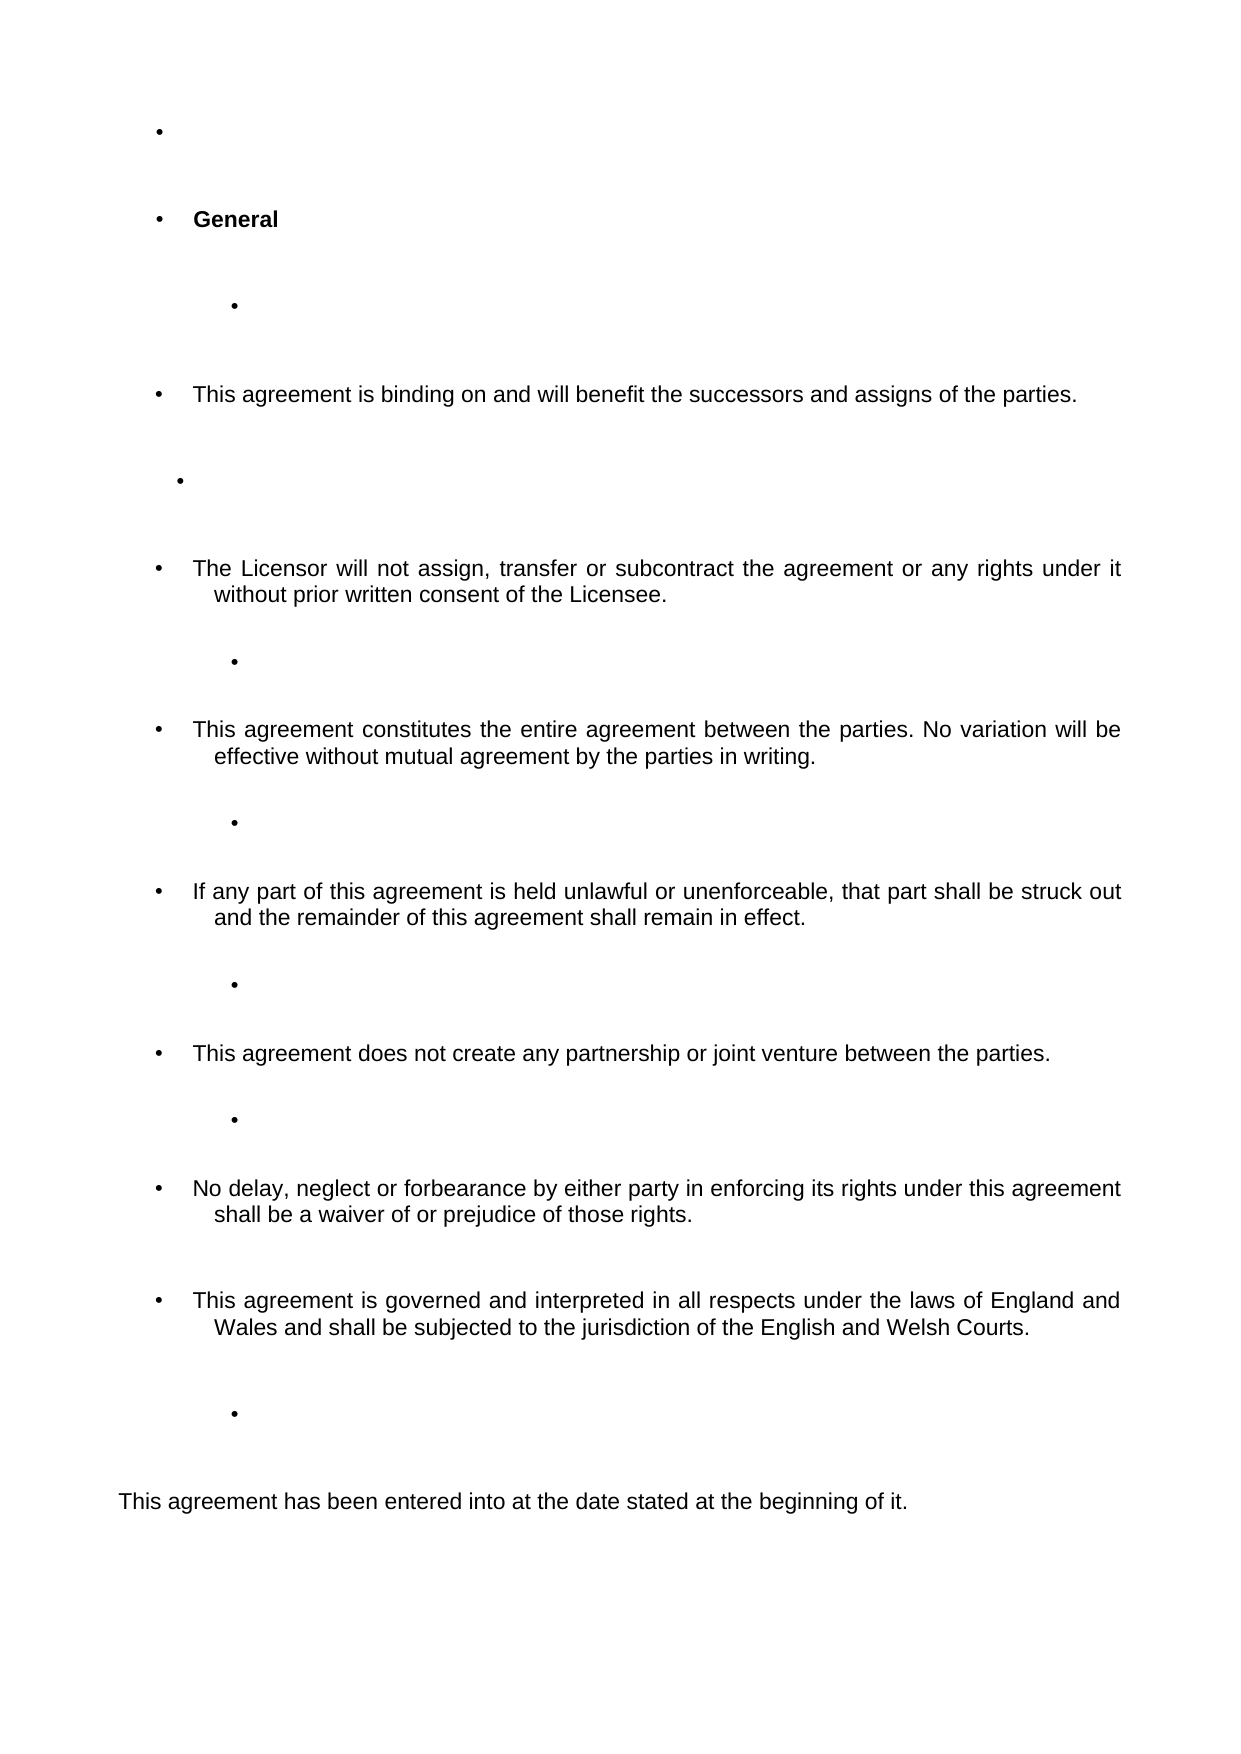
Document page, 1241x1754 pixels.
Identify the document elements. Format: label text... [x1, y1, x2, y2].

list This agreement constitutes the entire agreement between the parties. No variation will be effective without mutual agreement by the parties in writing. [155, 716, 1122, 769]
list This agreement does not create any partnership or joint venture between the parties. [155, 1039, 1122, 1066]
list This agreement is governed and interpreted in all respects under the laws of England and Wales and shall be subjected to the jurisdiction of the English and Welsh Courts. [155, 1287, 1122, 1340]
list No delay, neglect or forbearance by either party in enforcing its rights under this agreement shall be a waiver of or prejudice of those rights. [155, 1175, 1122, 1227]
list General [156, 206, 1122, 232]
list If any part of this agreement is held unlawful or unenforceable, that part shall be struck out and the remainder of this agreement shall remain in effect. [155, 878, 1122, 931]
list This agreement is binding on and will benefit the successors and assigns of the parties. [155, 381, 1122, 407]
list The Licensor will not assign, transfer or subcontract the agreement or any rights under it without prior written consent of the Licensee. [155, 555, 1122, 608]
text This agreement has been entered into at the date stated at the beginning of it. [118, 1488, 1122, 1514]
